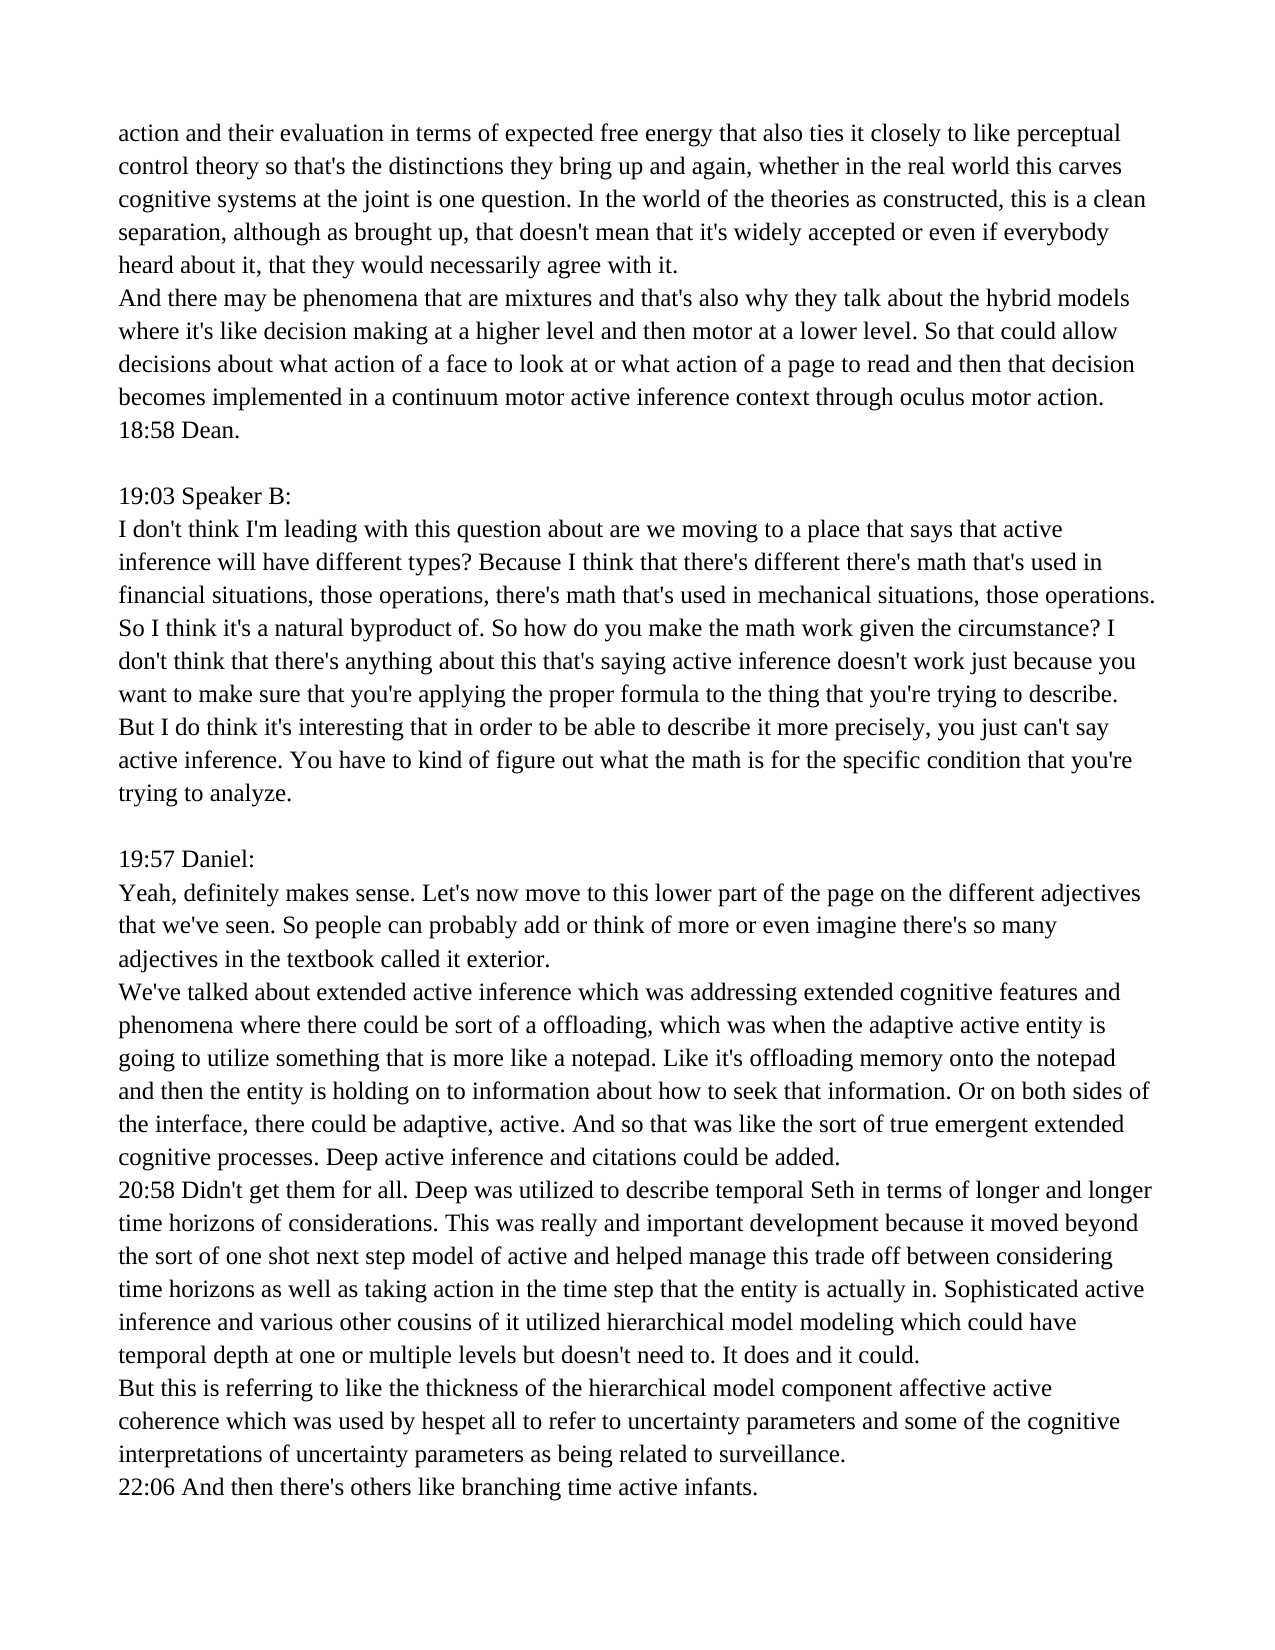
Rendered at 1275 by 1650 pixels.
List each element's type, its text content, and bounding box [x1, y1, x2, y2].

text 18:58 Dean. [118, 415, 1157, 444]
text 20:58 Didn't get them for all. Deep was utilized to describe temporal Seth in terms of longer and longer time horizons of considerations. This was really and important development because it moved beyond the sort of one shot next step model of active and helped manage this trade off between considering time horizons as well as taking action in the time step that the entity is actually in. Sophisticated active inference and various other cousins of it utilized hierarchical model modeling which could have temporal depth at one or multiple levels but doesn't need to. It does and it could. [118, 1175, 1157, 1369]
text 19:57 Daniel: [118, 844, 1157, 873]
text And there may be phenomena that are mixtures and that's also why they talk about the hybrid models where it's like decision making at a higher level and then motor at a lower level. So that could allow decisions about what action of a face to look at or what action of a page to read and then that decision becomes implemented in a continuum motor active inference context through oculus motor action. [118, 283, 1157, 411]
text But this is referring to like the thickness of the hierarchical model component affective active coherence which was used by hespet all to refer to uncertainty parameters and some of the cognitive interpretations of uncertainty parameters as being related to surveillance. [118, 1373, 1157, 1468]
text But I do think it's interesting that in order to be able to describe it more precisely, you just can't say active inference. You have to kind of figure out what the math is for the specific condition that you're trying to analyze. [118, 712, 1157, 807]
text We've talked about extended active inference which was addressing extended cognitive features and phenomena where there could be sort of a offloading, which was when the adaptive active entity is going to utilize something that is more like a notepad. Like it's offloading memory onto the notepad and then the entity is holding on to information about how to seek that information. Or on both sides of the interface, there could be adaptive, active. And so that was like the sort of true emergent extended cognitive processes. Deep active inference and citations could be added. [118, 977, 1157, 1171]
text action and their evaluation in terms of expected free energy that also ties it closely to like perceptual control theory so that's the distinctions they bring up and again, whether in the real world this carves cognitive systems at the joint is one question. In the world of the theories as constructed, this is a clean separation, although as brought up, that doesn't mean that it's widely accepted or even if everybody heard about it, that they would necessarily agree with it. [118, 118, 1157, 279]
text Yeah, definitely makes sense. Let's now move to this lower part of the page on the different adjectives that we've seen. So people can probably add or think of more or even imagine there's so many adjectives in the textbook called it exterior. [118, 878, 1157, 972]
text 22:06 And then there's others like branching time active infants. [118, 1472, 1157, 1501]
text I don't think I'm leading with this question about are we moving to a place that says that active inference will have different types? Because I think that there's different there's math that's used in financial situations, those operations, there's math that's used in mechanical situations, those operations. So I think it's a natural byproduct of. So how do you make the math work given the circumstance? I don't think that there's anything about this that's saying active inference doesn't work just because you want to make sure that you're applying the proper formula to the thing that you're trying to describe. [118, 514, 1157, 708]
text 19:03 Speaker B: [118, 481, 1157, 510]
